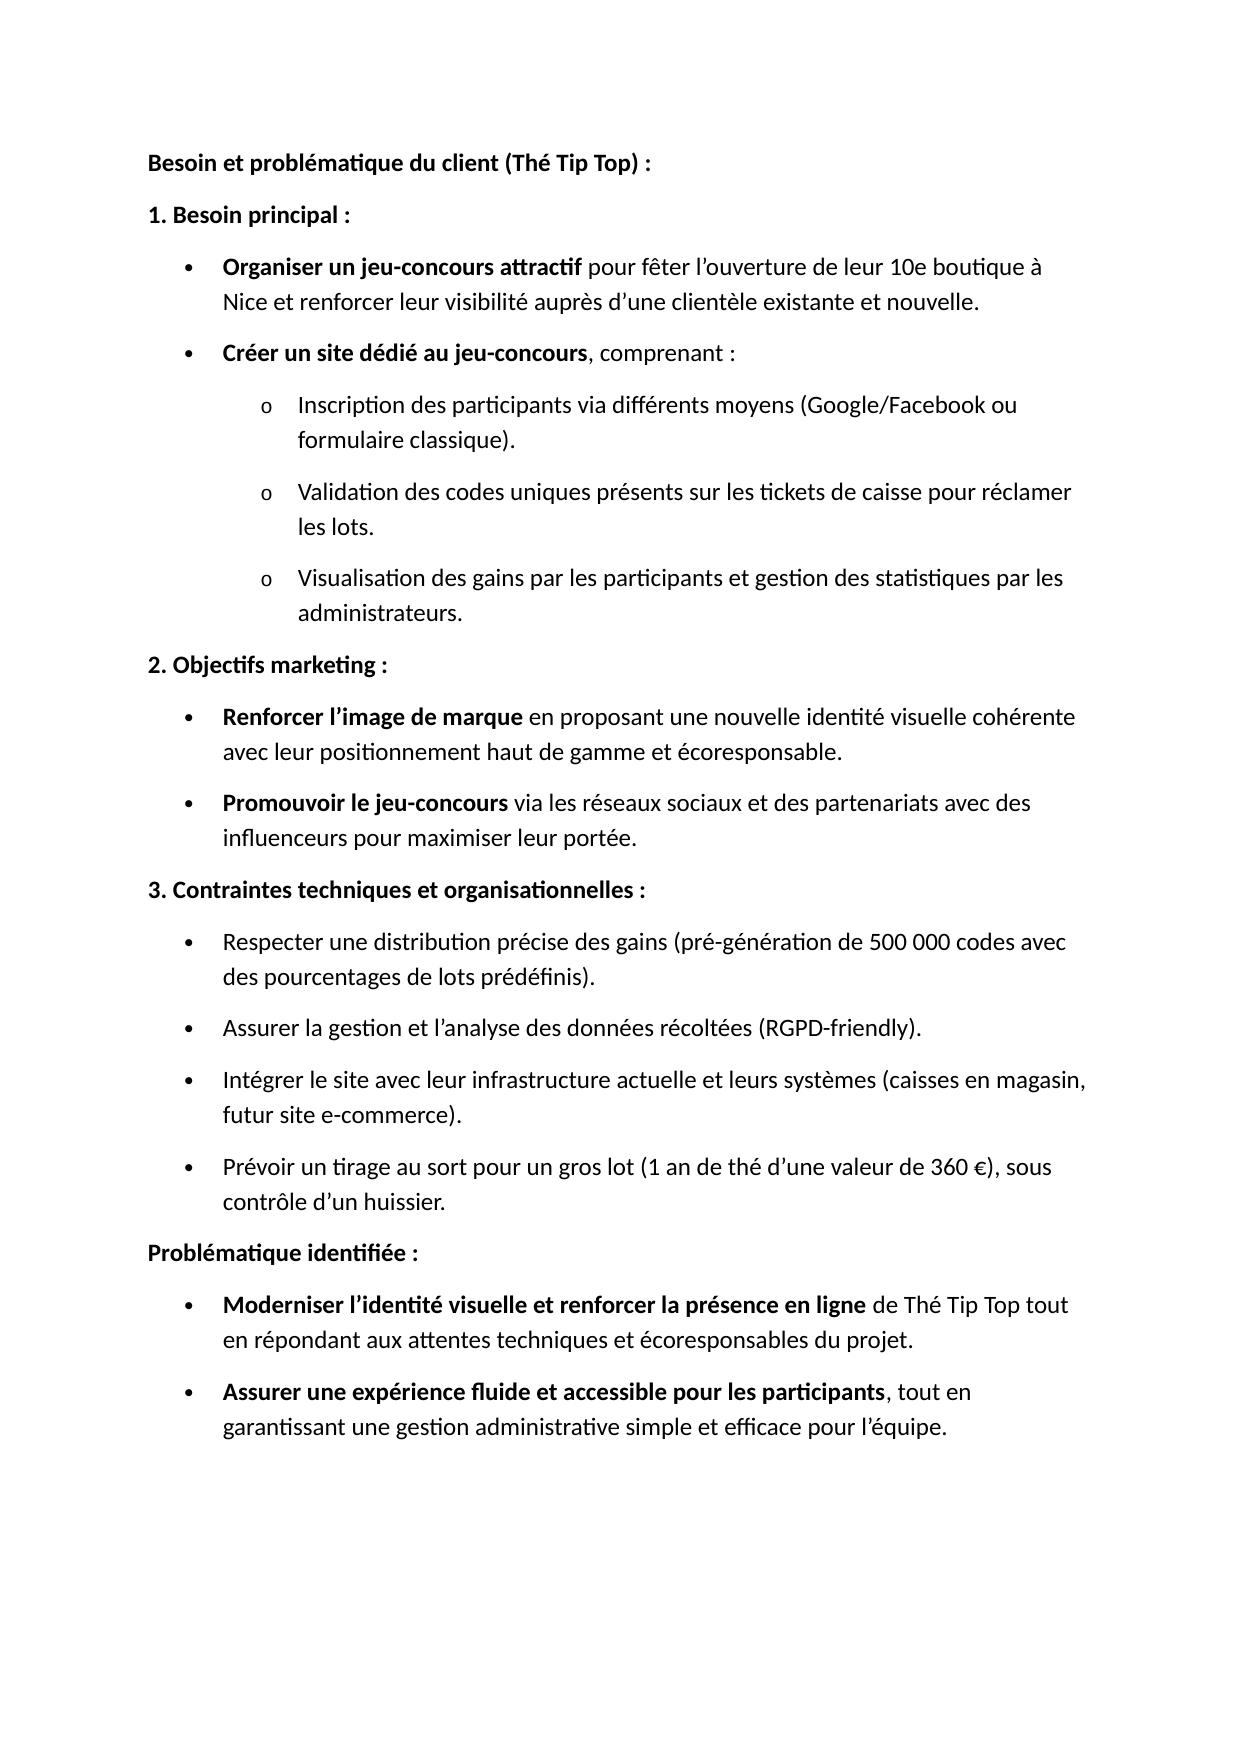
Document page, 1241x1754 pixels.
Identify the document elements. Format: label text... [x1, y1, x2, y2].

list Assurer une expérience fluide et accessible pour les participants, tout en garantissant une gestion administrative simple et efficace pour l’équipe. [185, 1376, 1093, 1441]
text Besoin et problématique du client (Thé Tip Top) : [148, 148, 1093, 178]
text Problématique identifiée : [148, 1238, 1093, 1268]
text 3. Contraintes techniques et organisationnelles : [148, 874, 1093, 905]
list Inscription des participants via différents moyens (Google/Facebook ou formulaire classique). [260, 389, 1093, 455]
list Visualisation des gains par les participants et gestion des statistiques par les administrateurs. [260, 563, 1093, 628]
list Moderniser l’identité visuelle et renforcer la présence en ligne de Thé Tip Top tout en répondant aux attentes techniques et écoresponsables du projet. [185, 1289, 1093, 1355]
list Organiser un jeu-concours attractif pour fêter l’ouverture de leur 10e boutique à Nice et renforcer leur visibilité auprès d’une clientèle existante et nouvelle. [185, 251, 1093, 316]
list Renforcer l’image de marque en proposant une nouvelle identité visuelle cohérente avec leur positionnement haut de gamme et écoresponsable. [185, 701, 1093, 766]
list Intégrer le site avec leur infrastructure actuelle et leurs systèmes (caisses en magasin, futur site e-commerce). [185, 1064, 1093, 1130]
list Assurer la gestion et l’analyse des données récoltées (RGPD-friendly). [185, 1013, 1093, 1043]
list Promouvoir le jeu-concours via les réseaux sociaux et des partenariats avec des influenceurs pour maximiser leur portée. [185, 788, 1093, 853]
list Créer un site dédié au jeu-concours, comprenant : [185, 338, 1093, 368]
list Validation des codes uniques présents sur les tickets de caisse pour réclamer les lots. [260, 476, 1093, 541]
list Prévoir un tirage au sort pour un gros lot (1 an de thé d’une valeur de 360 €), sous contrôle d’un huissier. [185, 1151, 1093, 1216]
text 1. Besoin principal : [148, 199, 1093, 230]
list Respecter une distribution précise des gains (pré-génération de 500 000 codes avec des pourcentages de lots prédéfinis). [185, 926, 1093, 991]
text 2. Objectifs marketing : [148, 649, 1093, 680]
